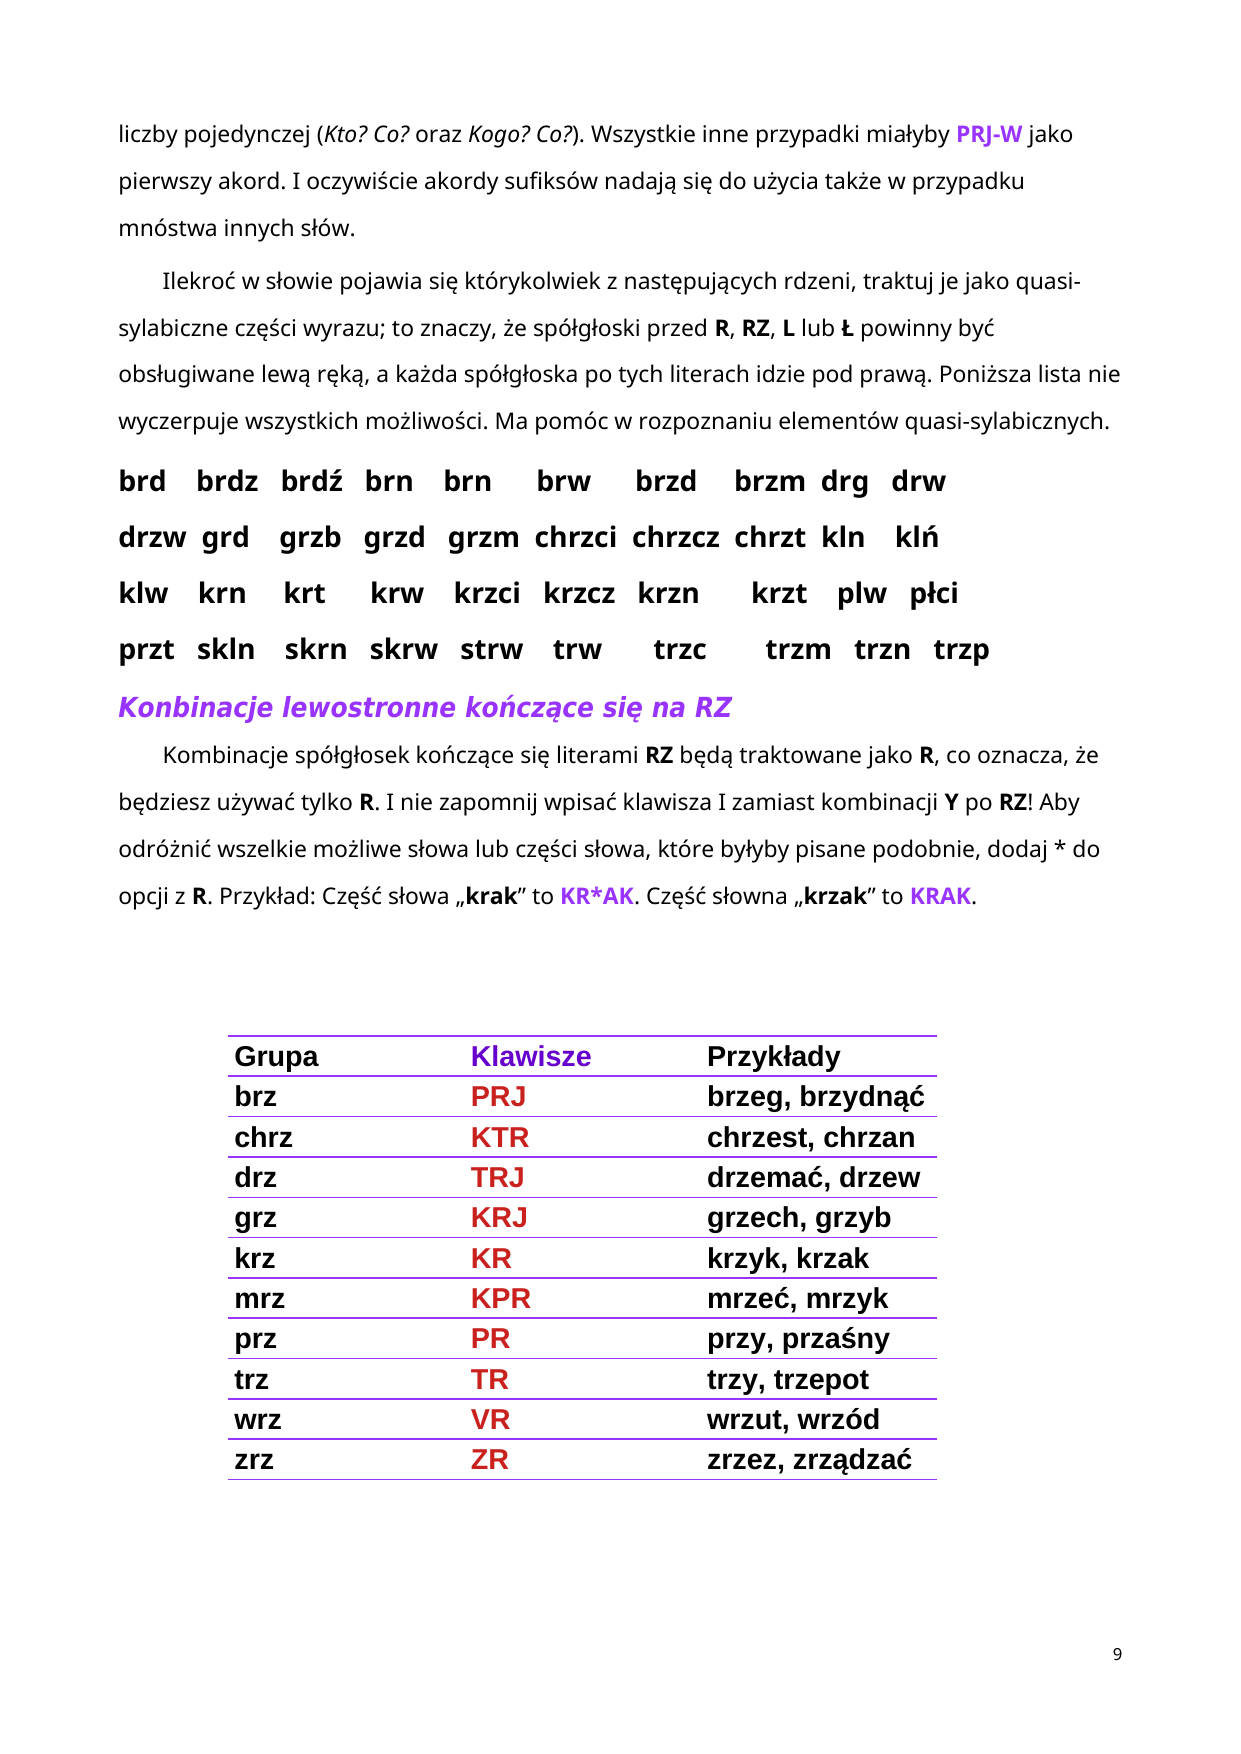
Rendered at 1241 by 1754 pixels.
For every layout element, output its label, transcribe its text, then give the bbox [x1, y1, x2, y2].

subtitle Konbinacje lewostronne kończące się na RZ [118, 692, 1122, 724]
table_cell trzy, trzepot [701, 1359, 937, 1398]
text brd brdz brdź brn brn brw brzd brzm drg drw [118, 461, 1122, 499]
table_cell drzemać, drzew [701, 1158, 937, 1197]
table_cell grz [228, 1198, 465, 1237]
table_cell KRJ [465, 1198, 701, 1237]
table_cell prz [228, 1319, 465, 1358]
table_cell TR [465, 1359, 701, 1398]
text Kombinacje spółgłosek kończące się literami RZ będą traktowane jako R, co oznacza, że będziesz używać tylko R. I nie zapomnij wpisać klawisza I zamiast kombinacji Y po RZ! Aby odróżnić wszelkie możliwe słowa lub części słowa, które byłyby pisane podobnie, dodaj * do opcji z R. Przykład: Część słowa „krak” to KR*AK. Część słowna „krzak” to KRAK. [118, 739, 1122, 911]
table_cell ZR [465, 1440, 701, 1479]
text liczby pojedynczej (Kto? Co? oraz Kogo? Co?). Wszystkie inne przypadki miałyby PRJ-W jako pierwszy akord. I oczywiście akordy sufiksów nadają się do użycia także w przypadku mnóstwa innych słów. [118, 118, 1122, 243]
table_cell KPR [465, 1279, 701, 1317]
table_cell wrz [228, 1400, 465, 1438]
table_cell krzyk, krzak [701, 1238, 937, 1277]
table_header Grupa [228, 1037, 465, 1075]
table_cell wrzut, wrzód [701, 1400, 937, 1438]
table_cell PR [465, 1319, 701, 1358]
table_cell drz [228, 1158, 465, 1197]
table_cell TRJ [465, 1158, 701, 1197]
table_cell mrz [228, 1279, 465, 1317]
text klw krn krt krw krzci krzcz krzn krzt plw płci [118, 573, 1122, 611]
table_cell mrzeć, mrzyk [701, 1279, 937, 1317]
table_cell zrz [228, 1440, 465, 1479]
table_cell chrzest, chrzan [701, 1118, 937, 1156]
text Ilekroć w słowie pojawia się którykolwiek z następujących rdzeni, traktuj je jako quasi-sylabiczne części wyrazu; to znaczy, że spółgłoski przed R, RZ, L lub Ł powinny być obsługiwane lewą ręką, a każda spółgłoska po tych literach idzie pod prawą. Poniższa lista nie wyczerpuje wszystkich możliwości. Ma pomóc w rozpoznaniu elementów quasi-sylabicznych. [118, 264, 1122, 436]
table_cell chrz [228, 1118, 465, 1156]
table_cell VR [465, 1400, 701, 1438]
table_cell zrzez, zrządzać [701, 1440, 937, 1479]
table_cell brzeg, brzydnąć [701, 1077, 937, 1116]
table_cell grzech, grzyb [701, 1198, 937, 1237]
table_cell brz [228, 1077, 465, 1116]
text drzw grd grzb grzd grzm chrzci chrzcz chrzt kln klń [118, 517, 1122, 555]
table_cell trz [228, 1359, 465, 1398]
table_header Przykłady [701, 1037, 937, 1075]
table_cell KR [465, 1238, 701, 1277]
table_cell PRJ [465, 1077, 701, 1116]
table_cell krz [228, 1238, 465, 1277]
table_cell KTR [465, 1118, 701, 1156]
table_cell przy, przaśny [701, 1319, 937, 1358]
text przt skln skrn skrw strw trw trzc trzm trzn trzp [118, 629, 1122, 667]
table_header Klawisze [465, 1037, 701, 1075]
